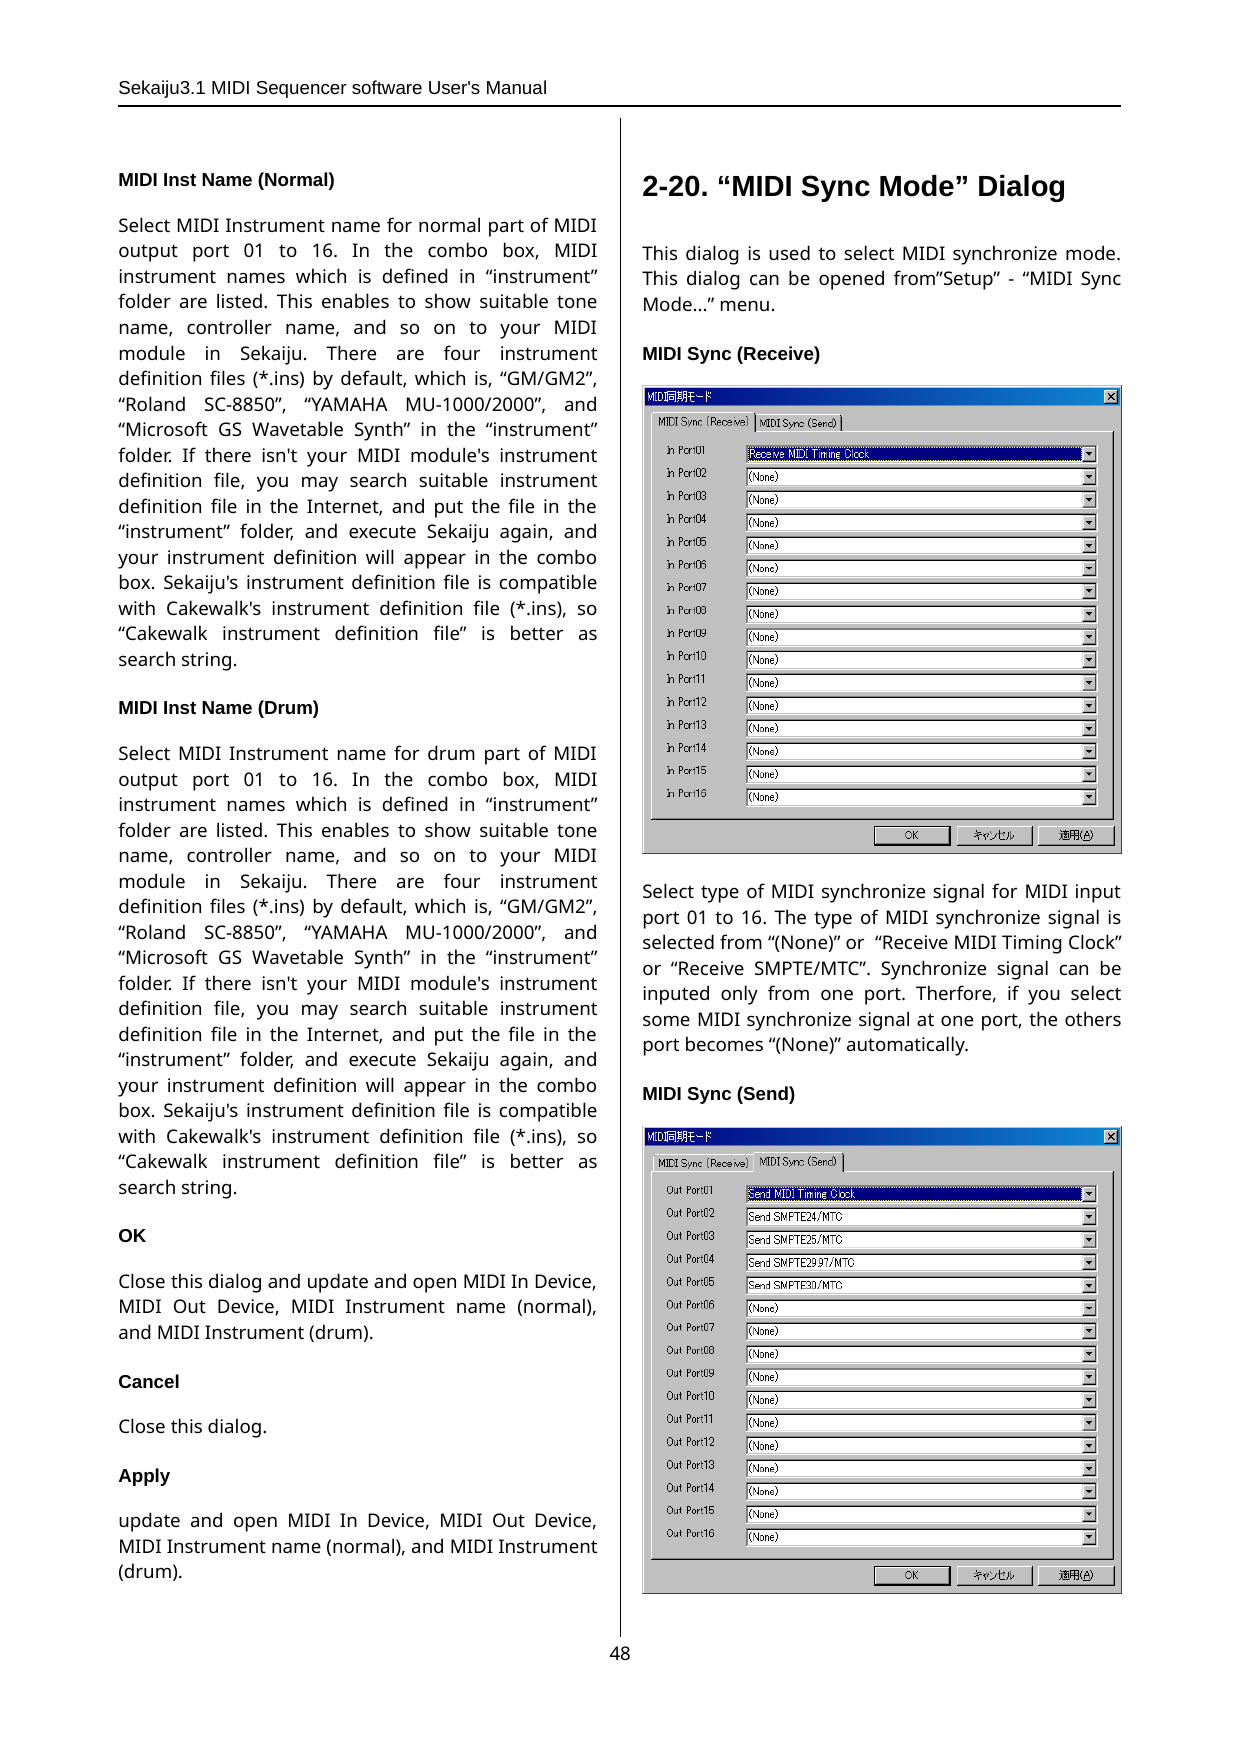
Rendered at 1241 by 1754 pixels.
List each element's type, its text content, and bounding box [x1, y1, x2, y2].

text MIDI Sync (Receive) [642, 342, 1122, 364]
text Select MIDI Instrument name for drum part of MIDI output port 01 to 16. In the combo box, MIDI instrument names which is defined in “instrument” folder are listed. This enables to show suitable tone name, controller name, and so on to your MIDI module in Sekaiju. There are four instrument definition files (*.ins) by default, which is, “GM/GM2”, “Roland SC-8850”, “YAMAHA MU-1000/2000”, and “Microsoft GS Wavetable Synth” in the “instrument” folder. If there isn't your MIDI module's instrument definition file, you may search suitable instrument definition file in the Internet, and put the file in the “instrument” folder, and execute Sekaiju again, and your instrument definition will appear in the combo box. Sekaiju's instrument definition file is compatible with Cakewalk's instrument definition file (*.ins), so “Cakewalk instrument definition file” is better as search string. [118, 740, 598, 1200]
text update and open MIDI In Device, MIDI Out Device, MIDI Instrument name (normal), and MIDI Instrument (drum). [118, 1508, 598, 1584]
text Close this dialog. [118, 1413, 598, 1439]
text Close this dialog and update and open MIDI In Device, MIDI Out Device, MIDI Instrument name (normal), and MIDI Instrument (drum). [118, 1268, 598, 1345]
text This dialog is used to select MIDI synchronize mode. This dialog can be opened from”Setup” - “MIDI Sync Mode...” menu. [642, 240, 1122, 317]
text Apply [118, 1464, 598, 1486]
text Cancel [118, 1370, 598, 1392]
text MIDI Sync (Send) [642, 1083, 1122, 1104]
text Select type of MIDI synchronize signal for MIDI input port 01 to 16. The type of MIDI synchronize signal is selected from “(None)” or “Receive MIDI Timing Clock” or “Receive SMPTE/MTC”. Synchronize signal can be inputed only from one port. Therfore, if you select some MIDI synchronize signal at one port, the others port becomes “(None)” automatically. [642, 879, 1122, 1057]
text Select MIDI Instrument name for normal part of MIDI output port 01 to 16. In the combo box, MIDI instrument names which is defined in “instrument” folder are listed. This enables to show suitable tone name, controller name, and so on to your MIDI module in Sekaiju. There are four instrument definition files (*.ins) by default, which is, “GM/GM2”, “Roland SC-8850”, “YAMAHA MU-1000/2000”, and “Microsoft GS Wavetable Synth” in the “instrument” folder. If there isn't your MIDI module's instrument definition file, you may search suitable instrument definition file in the Internet, and put the file in the “instrument” folder, and execute Sekaiju again, and your instrument definition will appear in the combo box. Sekaiju's instrument definition file is compatible with Cakewalk's instrument definition file (*.ins), so “Cakewalk instrument definition file” is better as search string. [118, 212, 598, 672]
text MIDI Inst Name (Normal) [118, 169, 598, 191]
picture [642, 1126, 1122, 1594]
text MIDI Inst Name (Drum) [118, 697, 598, 719]
subtitle 2-20. “MIDI Sync Mode” Dialog [642, 169, 1122, 202]
picture [642, 385, 1122, 854]
text OK [118, 1225, 598, 1247]
